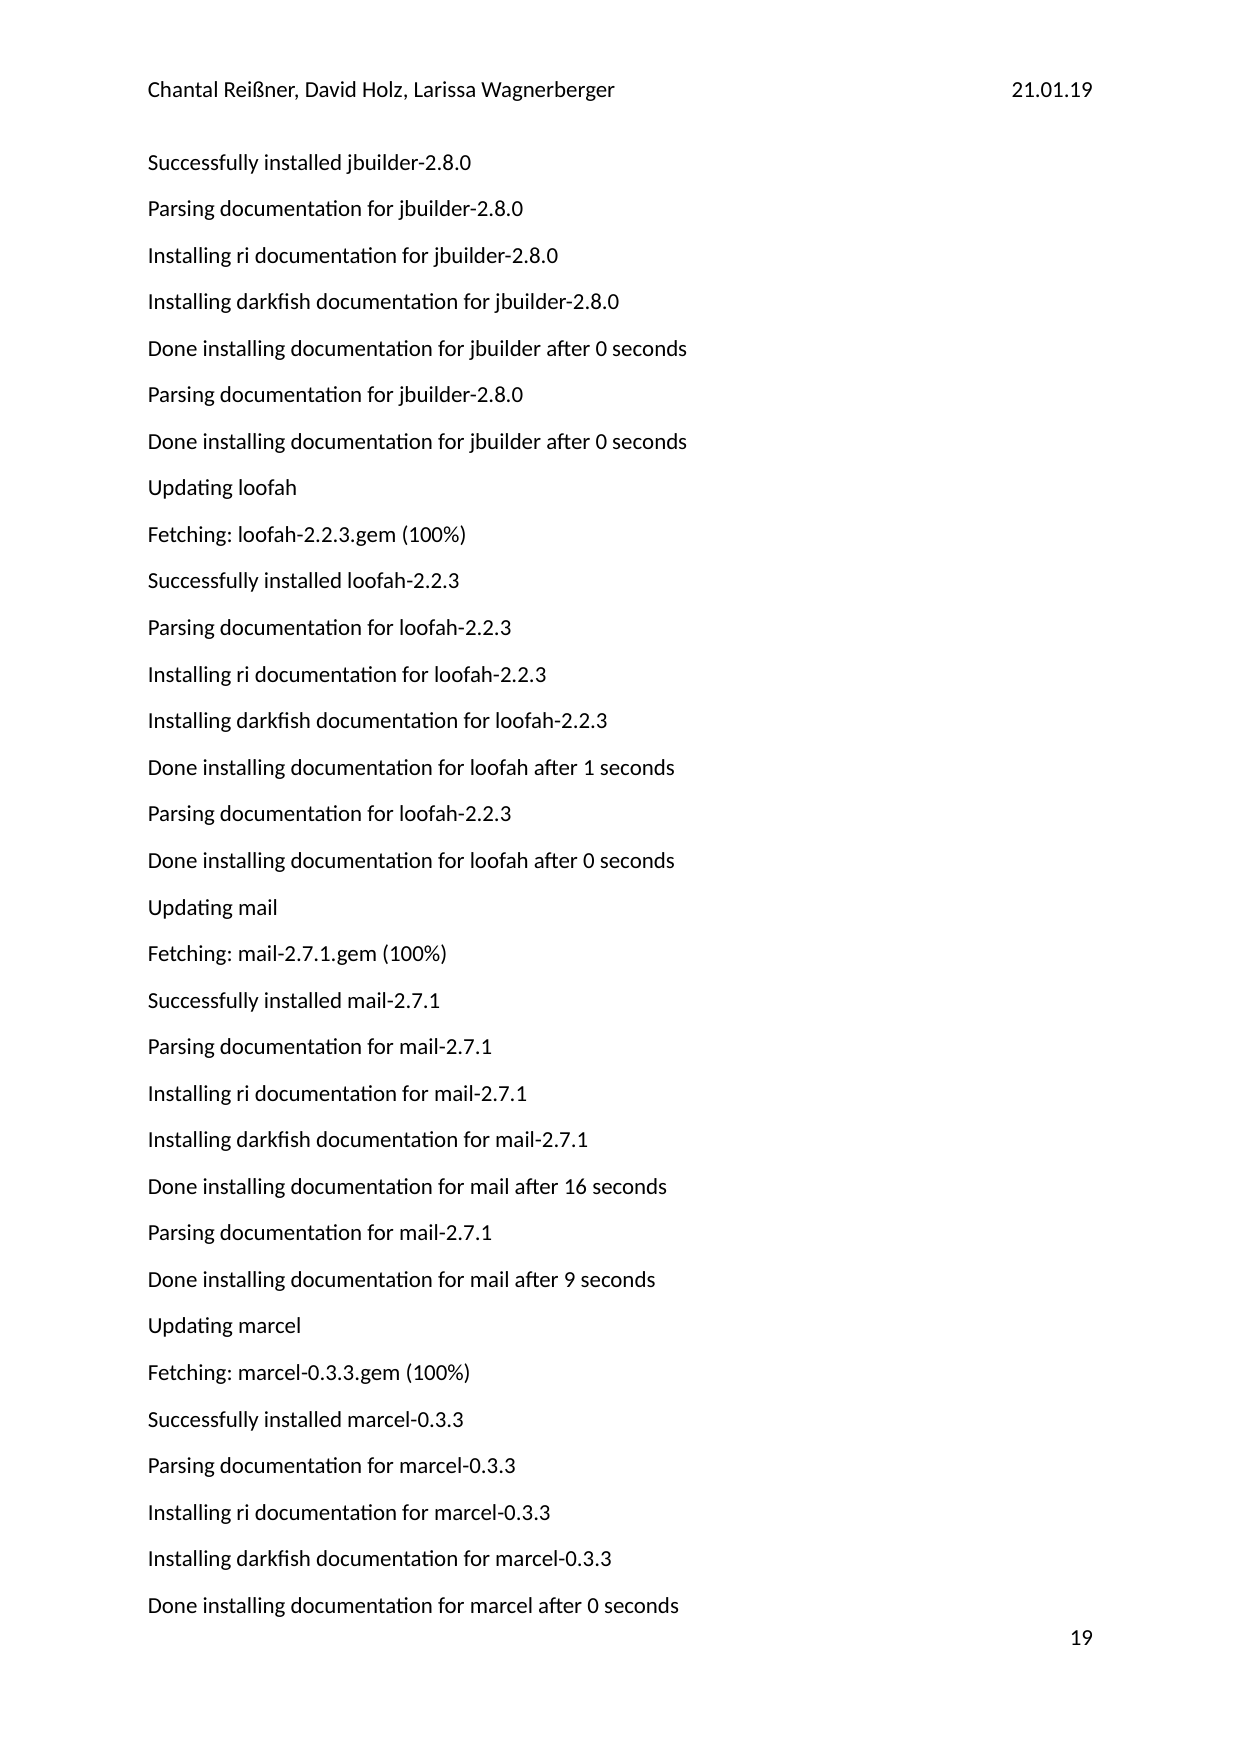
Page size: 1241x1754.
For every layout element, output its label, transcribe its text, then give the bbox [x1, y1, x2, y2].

text Installing darkfish documentation for marcel-0.3.3 [148, 1544, 1093, 1572]
text Fetching: marcel-0.3.3.gem (100%) [148, 1358, 1093, 1386]
text Updating mail [148, 893, 1093, 921]
text Done installing documentation for jbuilder after 0 seconds [148, 427, 1093, 455]
text Successfully installed marcel-0.3.3 [148, 1405, 1093, 1433]
text Installing ri documentation for marcel-0.3.3 [148, 1498, 1093, 1526]
text Done installing documentation for mail after 9 seconds [148, 1265, 1093, 1293]
text Installing ri documentation for loofah-2.2.3 [148, 660, 1093, 688]
text Fetching: loofah-2.2.3.gem (100%) [148, 520, 1093, 548]
text Fetching: mail-2.7.1.gem (100%) [148, 939, 1093, 967]
text Parsing documentation for loofah-2.2.3 [148, 613, 1093, 641]
text Parsing documentation for mail-2.7.1 [148, 1032, 1093, 1060]
text Successfully installed loofah-2.2.3 [148, 567, 1093, 595]
text Parsing documentation for jbuilder-2.8.0 [148, 380, 1093, 408]
text Installing darkfish documentation for loofah-2.2.3 [148, 706, 1093, 734]
text Parsing documentation for mail-2.7.1 [148, 1218, 1093, 1247]
text Done installing documentation for jbuilder after 0 seconds [148, 334, 1093, 362]
text Updating loofah [148, 473, 1093, 502]
text Successfully installed mail-2.7.1 [148, 986, 1093, 1014]
text Installing ri documentation for mail-2.7.1 [148, 1079, 1093, 1107]
text Installing darkfish documentation for mail-2.7.1 [148, 1125, 1093, 1153]
text Done installing documentation for marcel after 0 seconds [148, 1591, 1093, 1619]
text Done installing documentation for loofah after 0 seconds [148, 846, 1093, 874]
text Updating marcel [148, 1312, 1093, 1340]
text Parsing documentation for jbuilder-2.8.0 [148, 194, 1093, 222]
text Parsing documentation for marcel-0.3.3 [148, 1451, 1093, 1479]
text Installing ri documentation for jbuilder-2.8.0 [148, 241, 1093, 269]
text Installing darkfish documentation for jbuilder-2.8.0 [148, 287, 1093, 315]
text Done installing documentation for loofah after 1 seconds [148, 753, 1093, 781]
text Successfully installed jbuilder-2.8.0 [148, 148, 1093, 176]
text Done installing documentation for mail after 16 seconds [148, 1172, 1093, 1200]
text Parsing documentation for loofah-2.2.3 [148, 799, 1093, 827]
